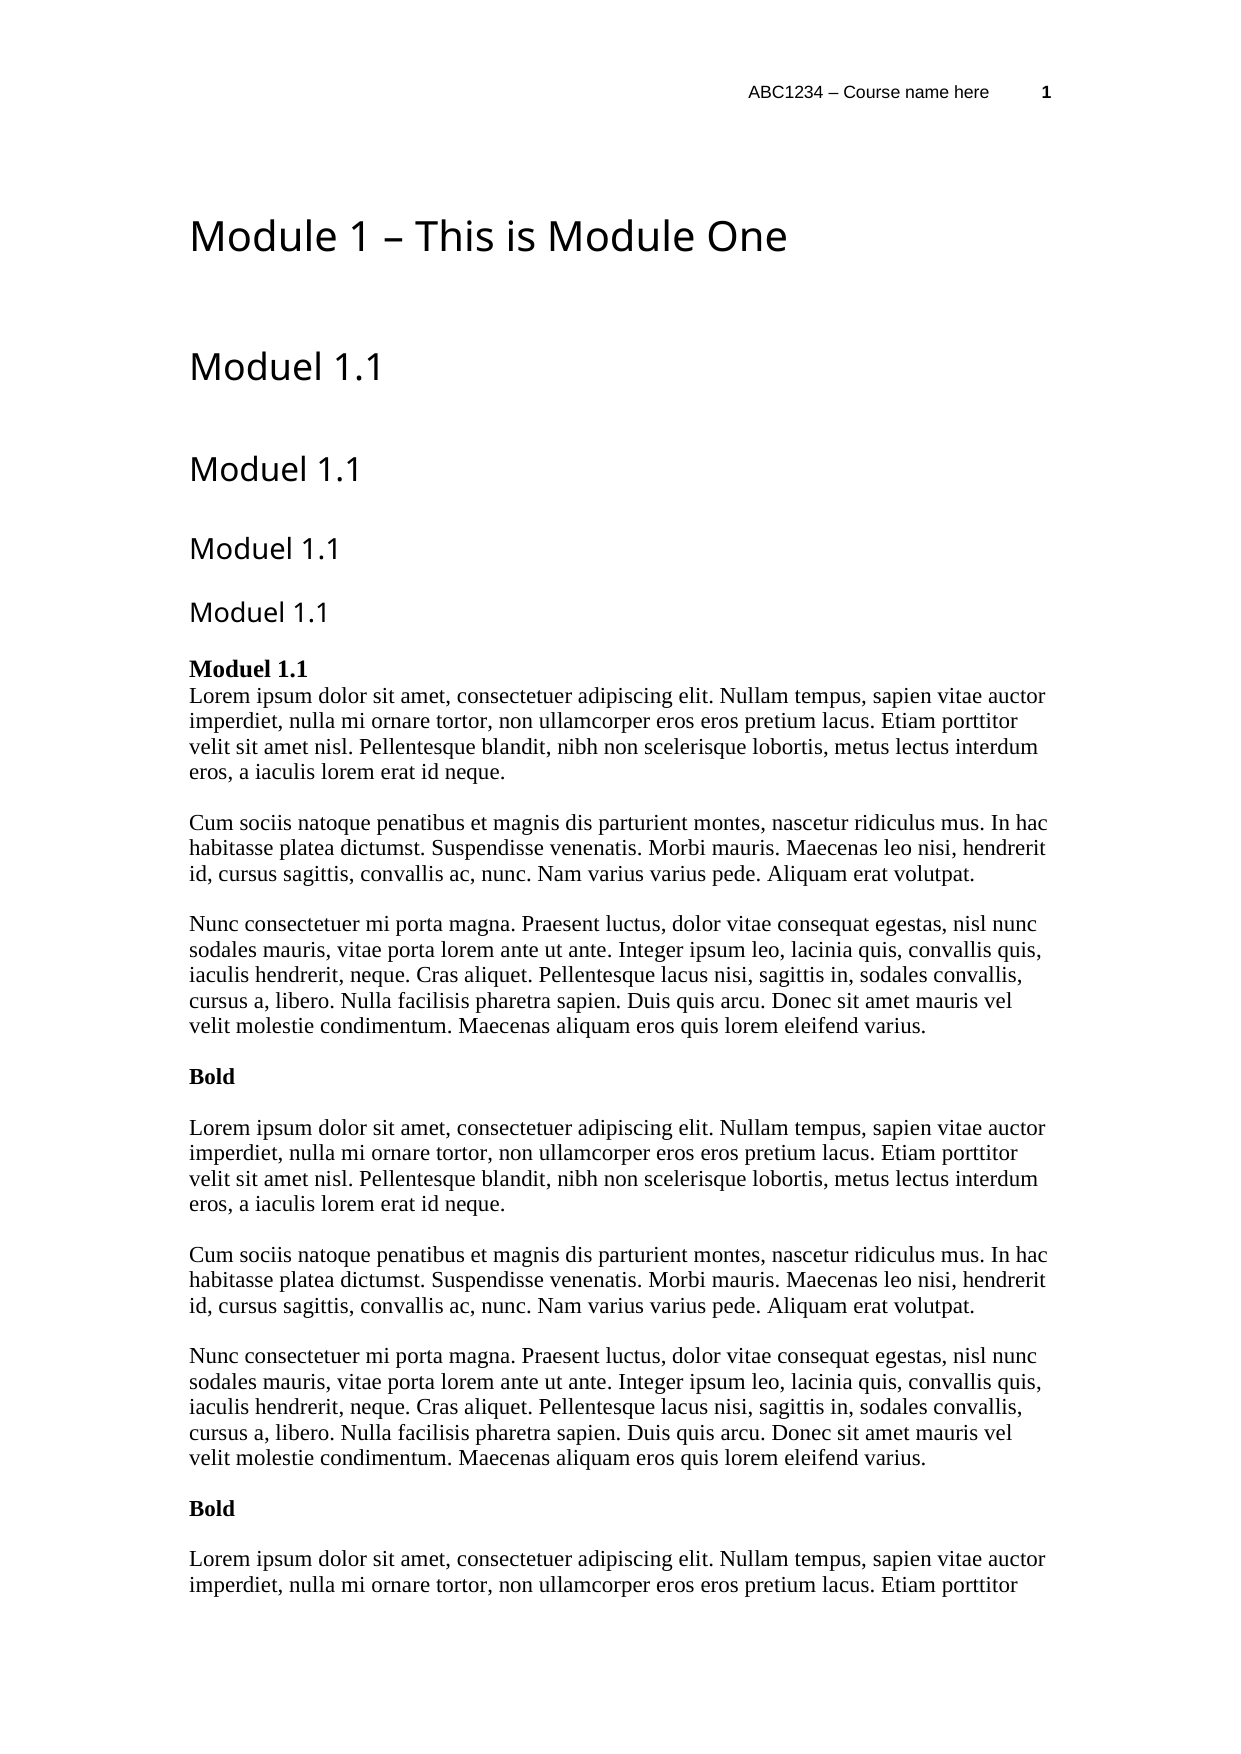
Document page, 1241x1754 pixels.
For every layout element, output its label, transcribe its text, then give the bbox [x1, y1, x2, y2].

text Moduel 1.1 [189, 593, 1051, 630]
title This is Module One [189, 207, 1051, 264]
text Bold [189, 1496, 1051, 1521]
text Lorem ipsum dolor sit amet, consectetuer adipiscing elit. Nullam tempus, sapien vitae auctor imperdiet, nulla mi ornare tortor, non ullamcorper eros eros pretium lacus. Etiam porttitor [189, 1546, 1051, 1597]
text Nunc consectetuer mi porta magna. Praesent luctus, dolor vitae consequat egestas, nisl nunc sodales mauris, vitae porta lorem ante ut ante. Integer ipsum leo, lacinia quis, convallis quis, iaculis hendrerit, neque. Cras aliquet. Pellentesque lacus nisi, sagittis in, sodales convallis, cursus a, libero. Nulla facilisis pharetra sapien. Duis quis arcu. Donec sit amet mauris vel velit molestie condimentum. Maecenas aliquam eros quis lorem eleifend varius. [189, 911, 1051, 1039]
text Nunc consectetuer mi porta magna. Praesent luctus, dolor vitae consequat egestas, nisl nunc sodales mauris, vitae porta lorem ante ut ante. Integer ipsum leo, lacinia quis, convallis quis, iaculis hendrerit, neque. Cras aliquet. Pellentesque lacus nisi, sagittis in, sodales convallis, cursus a, libero. Nulla facilisis pharetra sapien. Duis quis arcu. Donec sit amet mauris vel velit molestie condimentum. Maecenas aliquam eros quis lorem eleifend varius. [189, 1343, 1051, 1471]
text Moduel 1.1 [189, 528, 1051, 568]
text Cum sociis natoque penatibus et magnis dis parturient montes, nascetur ridiculus mus. In hac habitasse platea dictumst. Suspendisse venenatis. Morbi mauris. Maecenas leo nisi, hendrerit id, cursus sagittis, convallis ac, nunc. Nam varius varius pede. Aliquam erat volutpat. [189, 1242, 1051, 1318]
text Lorem ipsum dolor sit amet, consectetuer adipiscing elit. Nullam tempus, sapien vitae auctor imperdiet, nulla mi ornare tortor, non ullamcorper eros eros pretium lacus. Etiam porttitor velit sit amet nisl. Pellentesque blandit, nibh non scelerisque lobortis, metus lectus interdum eros, a iaculis lorem erat id neque. [189, 683, 1051, 785]
text Bold [189, 1064, 1051, 1089]
text Lorem ipsum dolor sit amet, consectetuer adipiscing elit. Nullam tempus, sapien vitae auctor imperdiet, nulla mi ornare tortor, non ullamcorper eros eros pretium lacus. Etiam porttitor velit sit amet nisl. Pellentesque blandit, nibh non scelerisque lobortis, metus lectus interdum eros, a iaculis lorem erat id neque. [189, 1114, 1051, 1217]
text Moduel 1.1 [189, 446, 1051, 491]
text Moduel 1.1 [189, 655, 1051, 683]
text Moduel 1.1 [189, 341, 1051, 392]
text Cum sociis natoque penatibus et magnis dis parturient montes, nascetur ridiculus mus. In hac habitasse platea dictumst. Suspendisse venenatis. Morbi mauris. Maecenas leo nisi, hendrerit id, cursus sagittis, convallis ac, nunc. Nam varius varius pede. Aliquam erat volutpat. [189, 810, 1051, 886]
